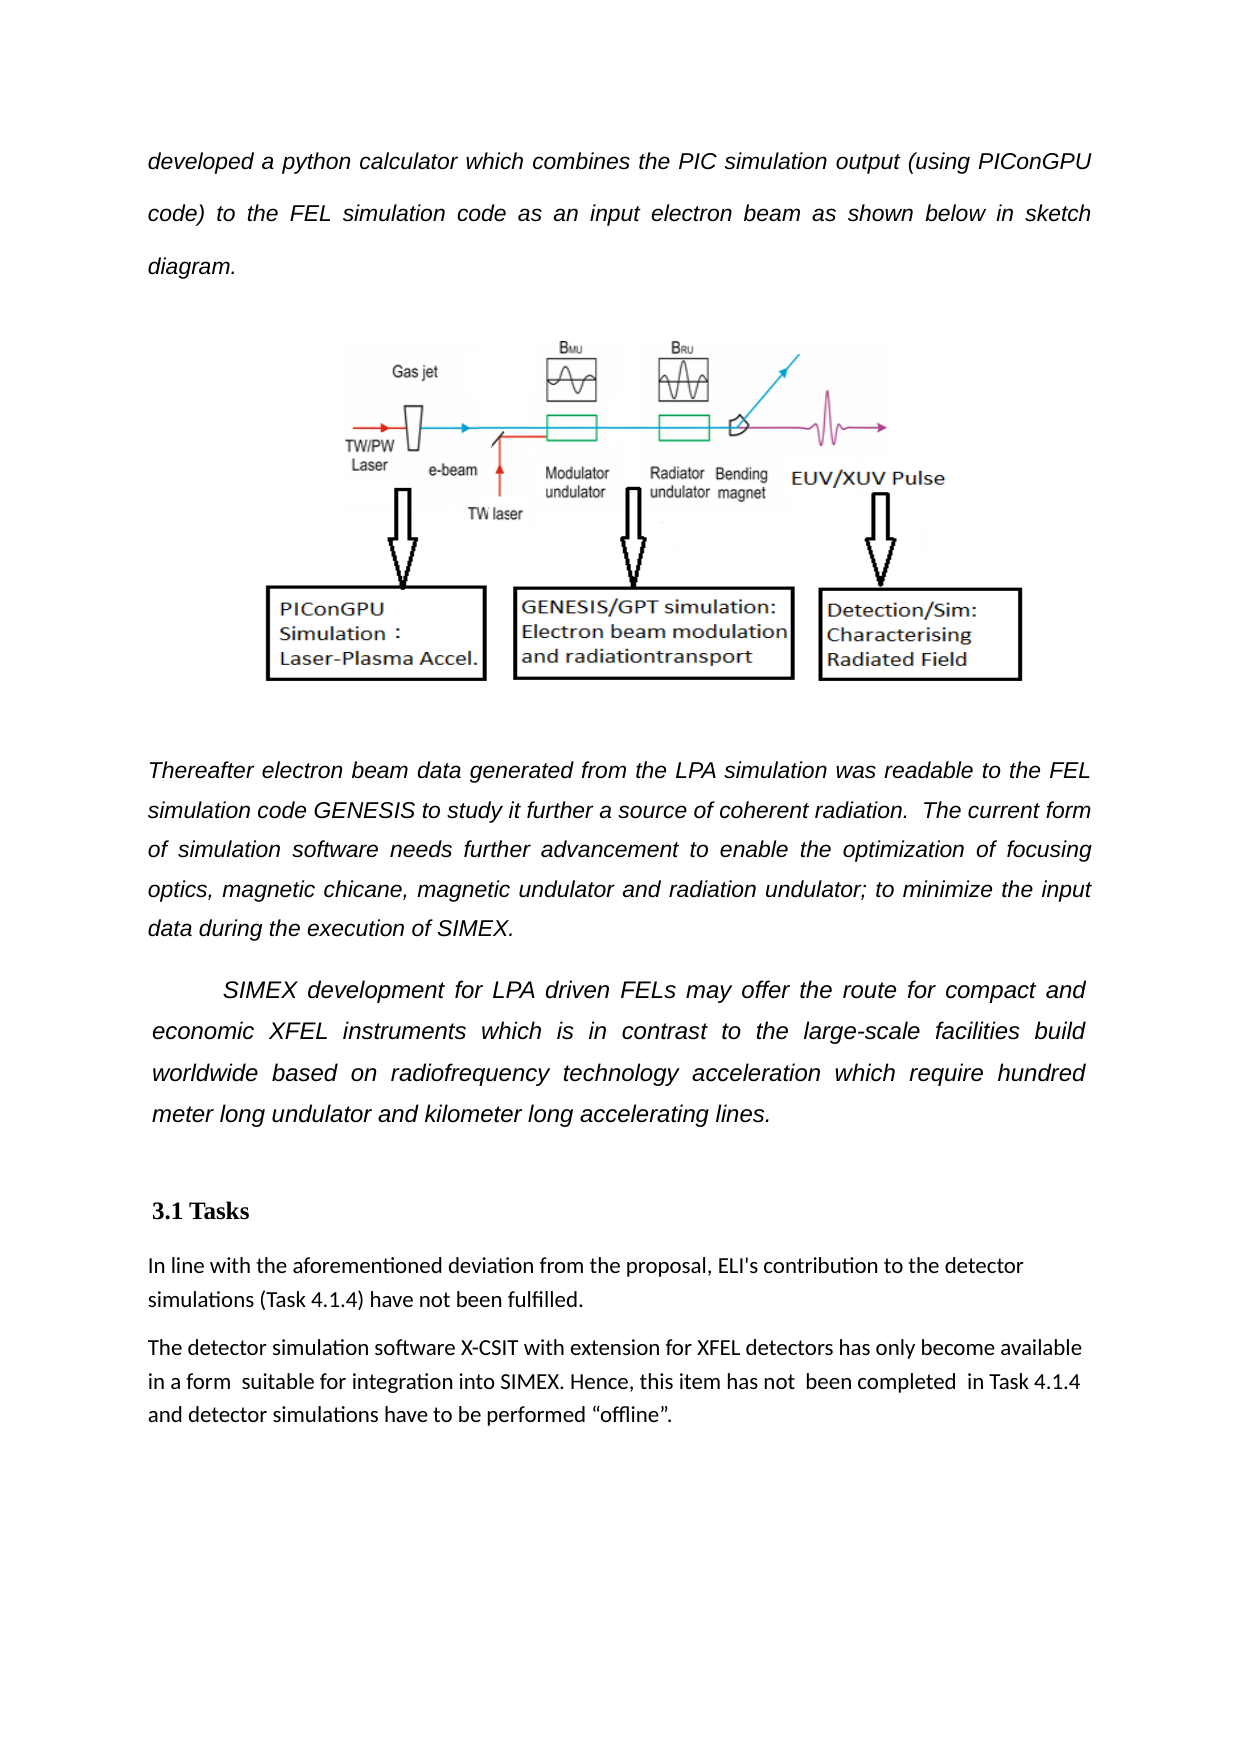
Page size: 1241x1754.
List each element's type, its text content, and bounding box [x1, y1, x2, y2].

picture [245, 326, 1050, 711]
text In line with the aforementioned deviation from the proposal, ELI's contribution to the detector simulations (Task 4.1.4) have not been fulfilled. [148, 1252, 1093, 1313]
text developed a python calculator which combines the PIC simulation output (using PIConGPU code) to the FEL simulation code as an input electron beam as shown below in sketch diagram. [148, 148, 1093, 279]
text The detector simulation software X-CSIT with extension for XFEL detectors has only become available in a form suitable for integration into SIMEX. Hence, this item has not been completed in Task 4.1.4 and detector simulations have to be performed “offline”. [148, 1333, 1093, 1428]
text 3.1 Tasks [152, 1199, 1095, 1225]
text Thereafter electron beam data generated from the LPA simulation was readable to the FEL simulation code GENESIS to study it further a source of coherent radiation. The current form of simulation software needs further advancement to enable the optimization of focusing optics, magnetic chicane, magnetic undulator and radiation undulator; to minimize the input data during the execution of SIMEX. [148, 757, 1093, 942]
text SIMEX development for LPA driven FELs may offer the route for compact and economic XFEL instruments which is in contrast to the large-scale facilities build worldwide based on radiofrequency technology acceleration which require hundred meter long undulator and kilometer long accelerating lines. [152, 976, 1086, 1127]
